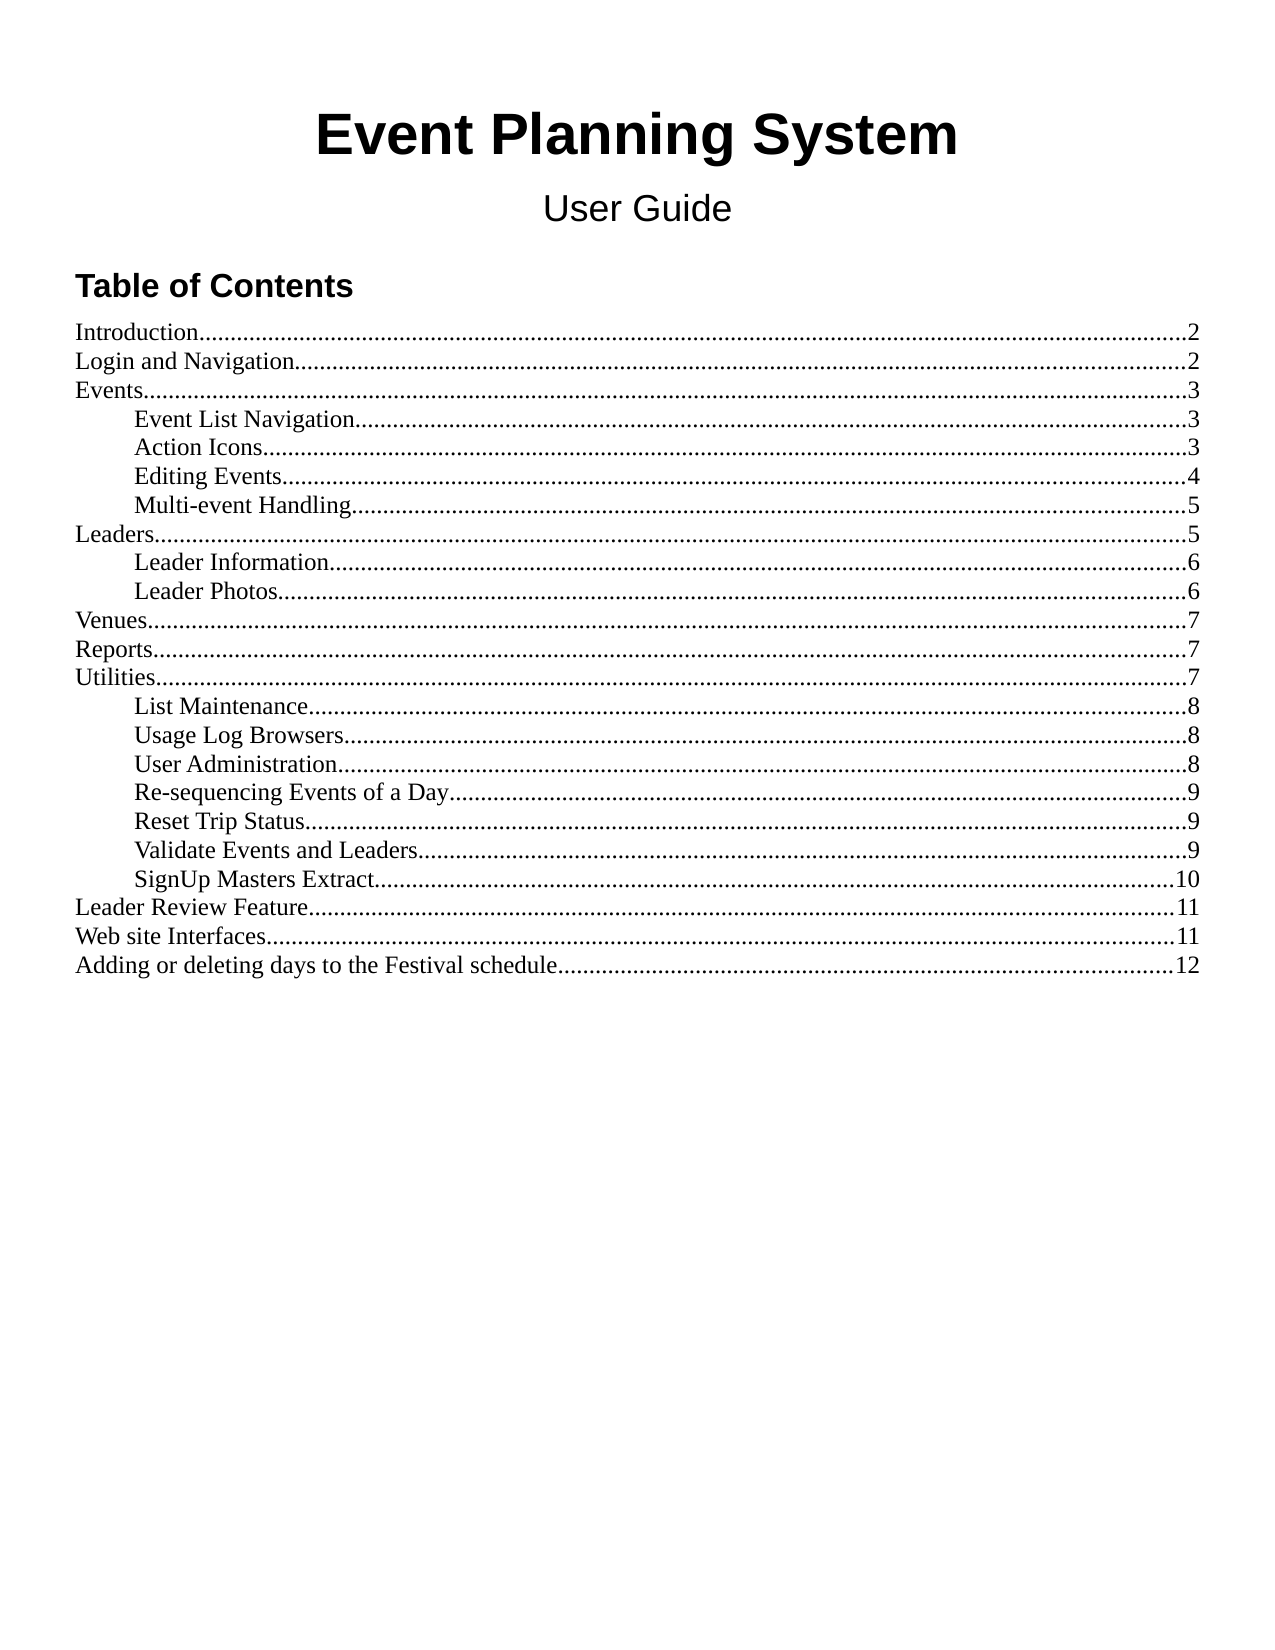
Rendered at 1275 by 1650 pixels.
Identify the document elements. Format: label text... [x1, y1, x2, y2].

text Login and Navigation 2 [75, 346, 1200, 375]
text Reports 7 [75, 634, 1200, 662]
text Utilities 7 [75, 662, 1200, 691]
text List Maintenance 8 [134, 691, 1200, 720]
text Leader Photos 6 [134, 576, 1200, 605]
text Action Icons 3 [134, 432, 1200, 461]
text Events 3 [75, 375, 1200, 404]
text SignUp Masters Extract 10 [134, 864, 1200, 892]
text User Administration 8 [134, 749, 1200, 777]
text Re-sequencing Events of a Day 9 [134, 777, 1200, 806]
text Web site Interfaces 11 [75, 921, 1200, 950]
text Event List Navigation 3 [134, 404, 1200, 432]
text Leader Information 6 [134, 547, 1200, 576]
subtitle Table of Contents [75, 266, 1200, 305]
text Introduction 2 [75, 317, 1200, 346]
text Leaders 5 [75, 519, 1200, 547]
text Multi-event Handling 5 [134, 490, 1200, 519]
text Editing Events 4 [134, 461, 1200, 490]
text Usage Log Browsers 8 [134, 720, 1200, 749]
subtitle User Guide [75, 186, 1200, 229]
text Adding or deleting days to the Festival schedule 12 [75, 950, 1200, 979]
title Event Planning System [75, 100, 1200, 167]
text Leader Review Feature 11 [75, 892, 1200, 921]
text Venues 7 [75, 605, 1200, 634]
text Validate Events and Leaders 9 [134, 835, 1200, 864]
text Reset Trip Status 9 [134, 806, 1200, 835]
